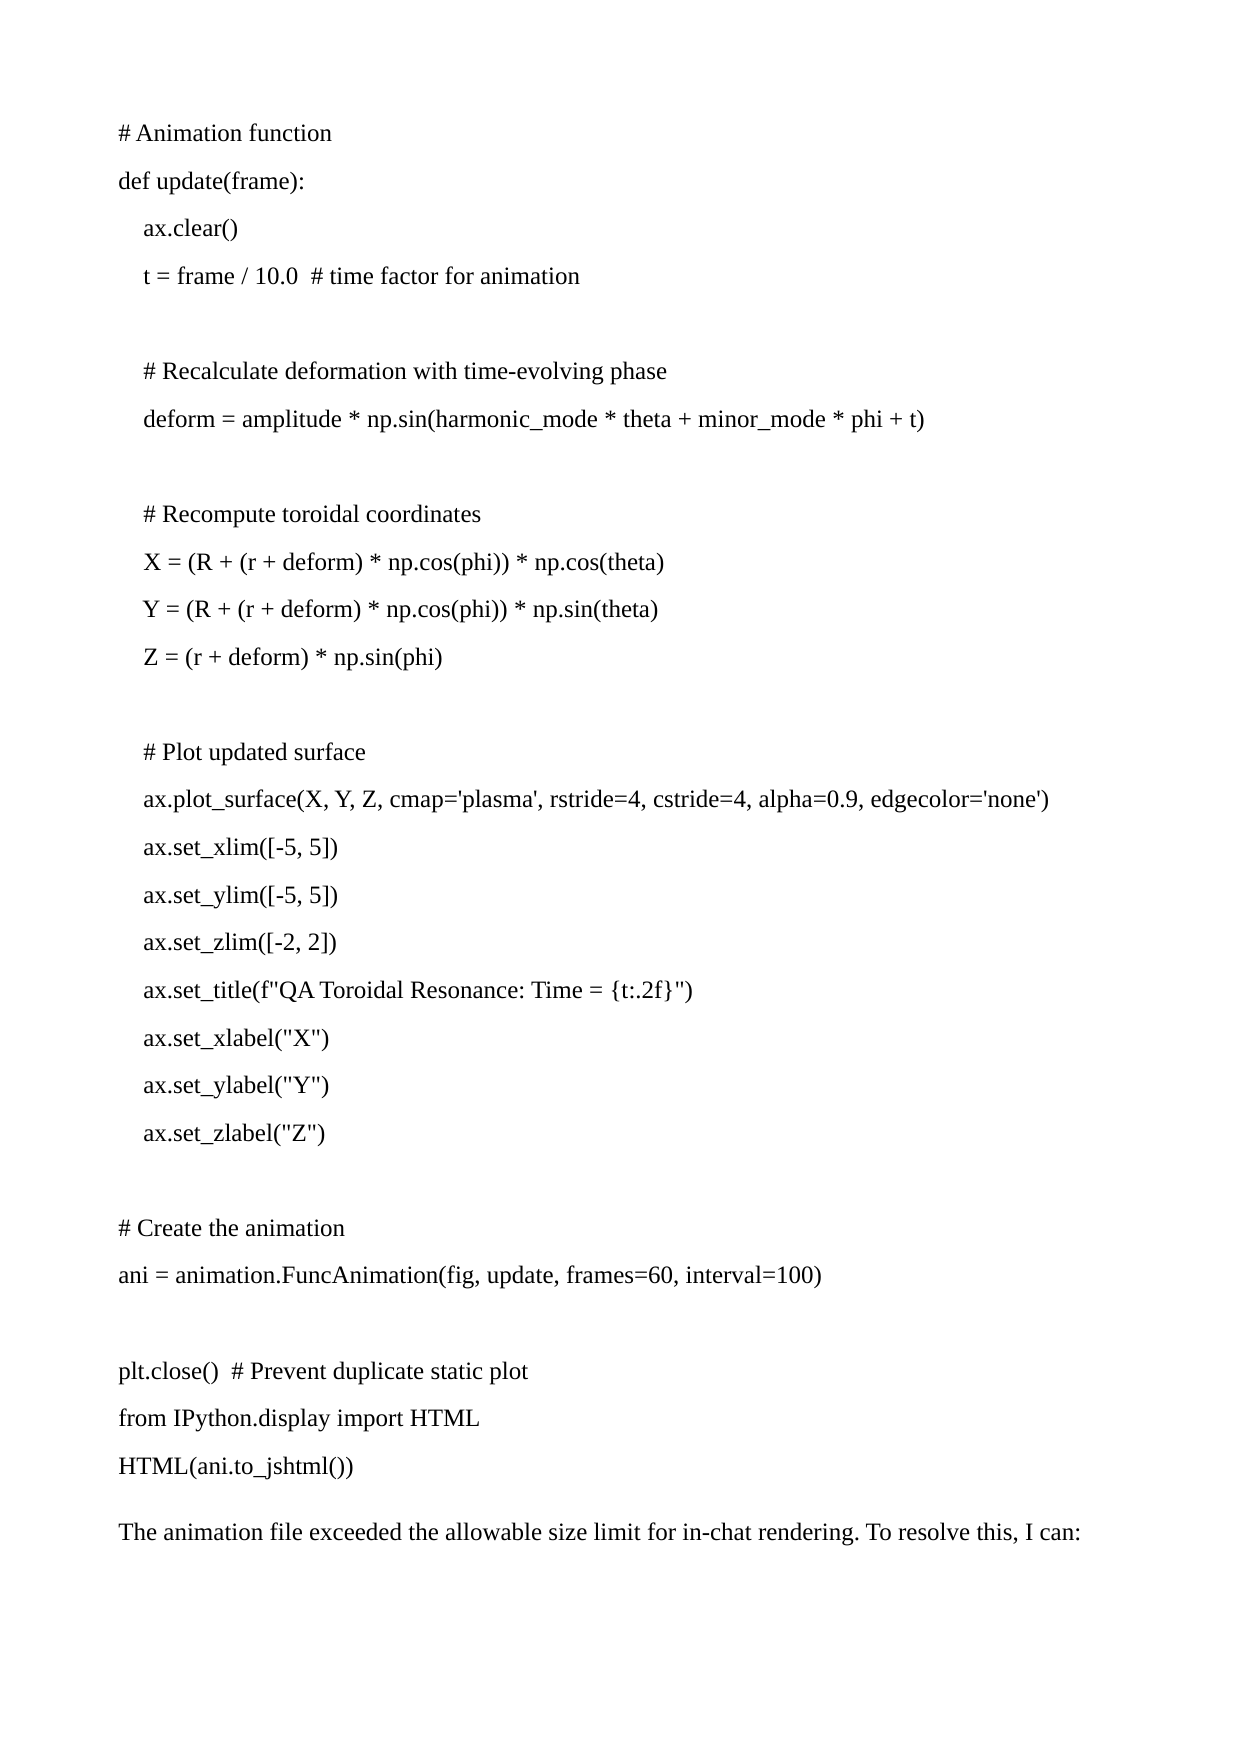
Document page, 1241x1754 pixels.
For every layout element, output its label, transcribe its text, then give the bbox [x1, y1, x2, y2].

text ax.set_xlabel("X") [118, 1023, 1122, 1051]
text ax.set_ylabel("Y") [118, 1070, 1122, 1099]
text Z = (r + deform) * np.sin(phi) [118, 642, 1122, 671]
text ax.set_ylim([-5, 5]) [118, 880, 1122, 908]
text ani = animation.FuncAnimation(fig, update, frames=60, interval=100) [118, 1261, 1122, 1289]
text # Recalculate deformation with time-evolving phase [118, 356, 1122, 385]
text # Plot updated surface [118, 737, 1122, 766]
text t = frame / 10.0 # time factor for animation [118, 261, 1122, 290]
text def update(frame): [118, 166, 1122, 194]
text HTML(ani.to_jshtml()) The animation file exceeded the allowable size limit for in-chat rendering. To resolve this, I can: [118, 1451, 1122, 1546]
text ax.clear() [118, 213, 1122, 242]
text # Recompute toroidal coordinates [118, 499, 1122, 528]
text # Create the animation [118, 1213, 1122, 1242]
text plt.close() # Prevent duplicate static plot [118, 1356, 1122, 1384]
text ax.plot_surface(X, Y, Z, cmap='plasma', rstride=4, cstride=4, alpha=0.9, edgecolor='none') [118, 784, 1122, 813]
text ax.set_title(f"QA Toroidal Resonance: Time = {t:.2f}") [118, 975, 1122, 1004]
text ax.set_zlabel("Z") [118, 1118, 1122, 1147]
text ax.set_zlim([-2, 2]) [118, 927, 1122, 956]
text deform = amplitude * np.sin(harmonic_mode * theta + minor_mode * phi + t) [118, 404, 1122, 432]
text # Animation function [118, 118, 1122, 147]
text Y = (R + (r + deform) * np.cos(phi)) * np.sin(theta) [118, 594, 1122, 623]
text ax.set_xlim([-5, 5]) [118, 832, 1122, 861]
text X = (R + (r + deform) * np.cos(phi)) * np.cos(theta) [118, 547, 1122, 575]
text from IPython.display import HTML [118, 1403, 1122, 1432]
